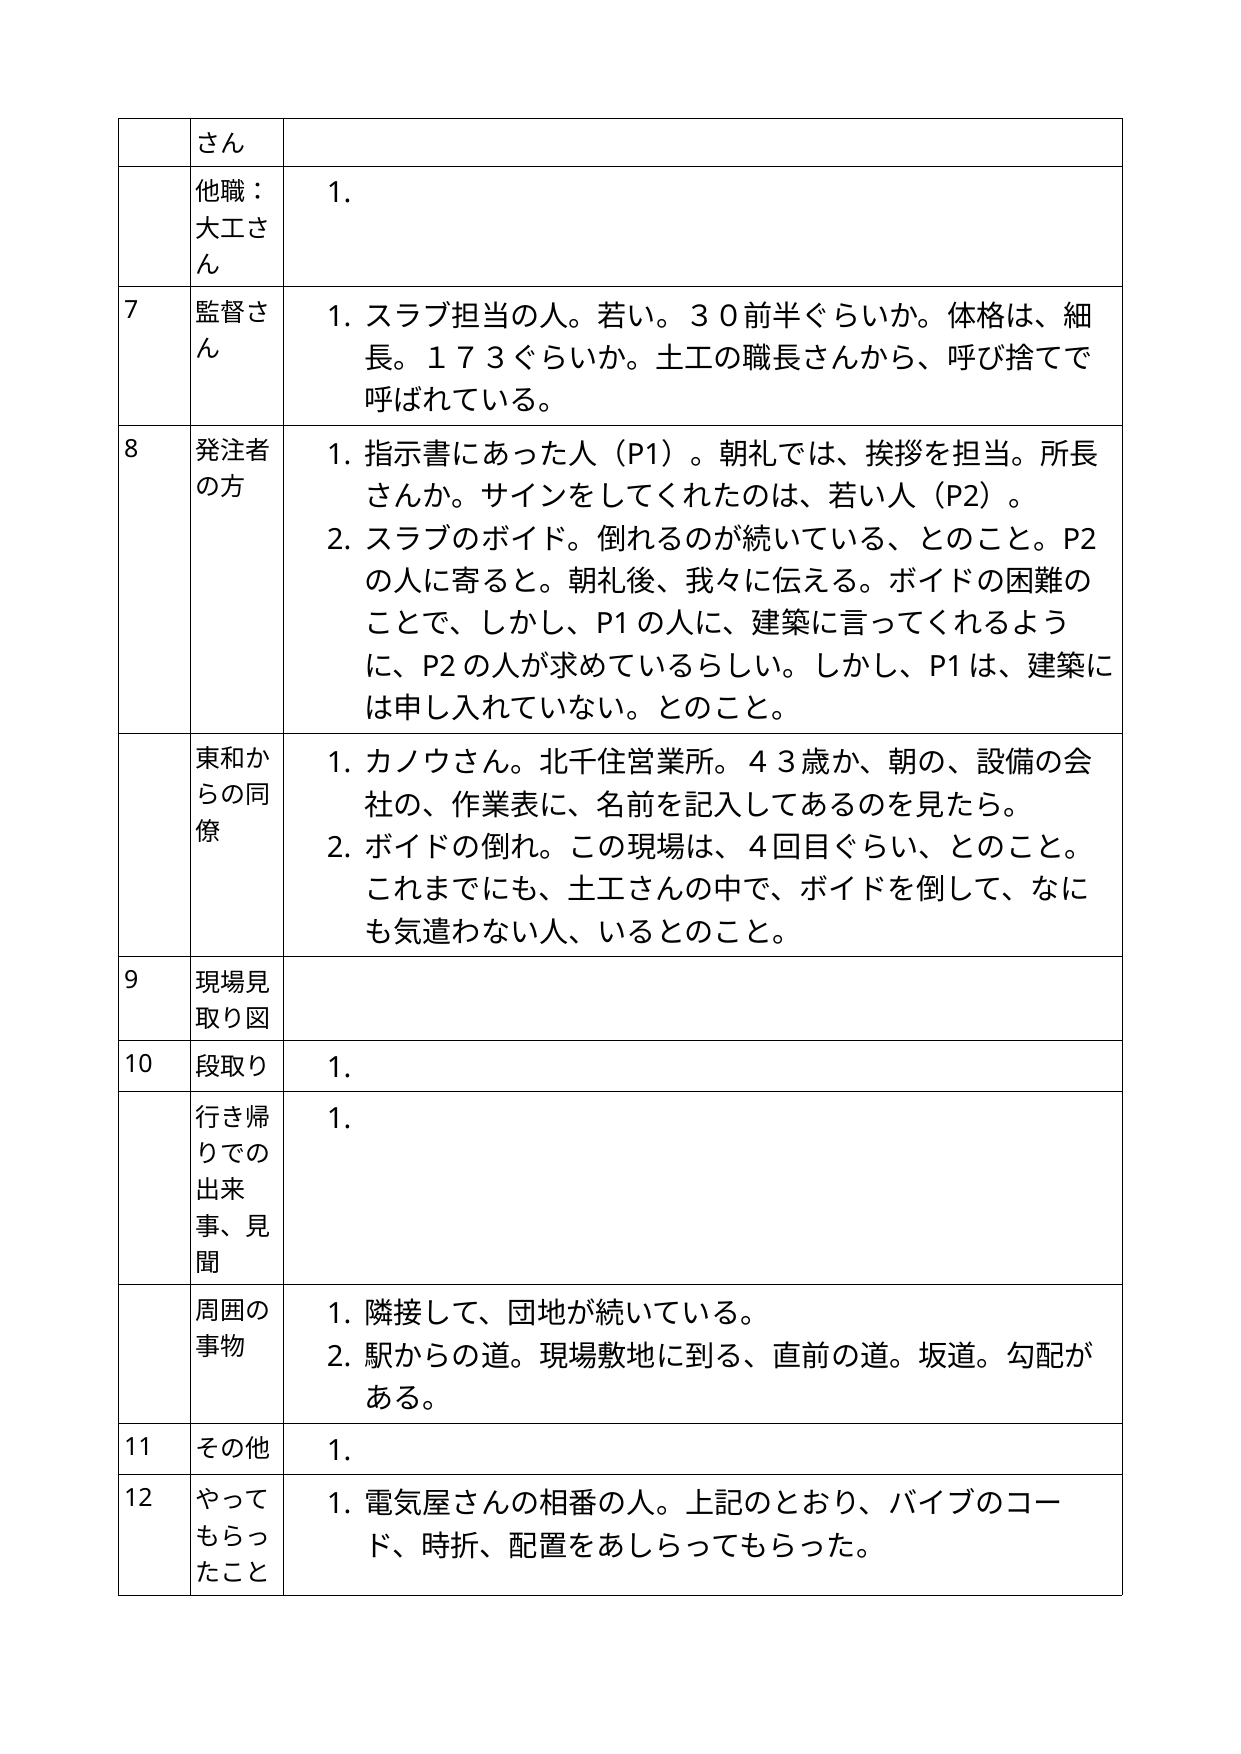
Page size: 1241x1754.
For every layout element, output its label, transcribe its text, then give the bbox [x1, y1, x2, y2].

table_cell やってもらったこと [191, 1475, 283, 1594]
table_cell 段取り [191, 1041, 283, 1091]
table_cell 9 [119, 957, 190, 1040]
table_cell [119, 1285, 190, 1423]
table_cell [119, 167, 190, 286]
table_cell その他 [191, 1424, 283, 1474]
table_cell [284, 119, 1122, 166]
table_cell 行き帰りでの出来事、見聞 [191, 1092, 283, 1284]
table_cell カノウさん。北千住営業所。４３歳か、朝の、設備の会社の、作業表に、名前を記入してあるのを見たら。 ボイドの倒れ。この現場は、４回目ぐらい、とのこと。これまでにも、土工さんの中で、ボイドを倒して、なにも気遣わない人、いるとのこと。 [284, 734, 1122, 956]
table_cell 隣接して、団地が続いている。 駅からの道。現場敷地に到る、直前の道。坂道。勾配がある。 [284, 1285, 1122, 1423]
table_cell 8 [119, 426, 190, 733]
table_cell [284, 167, 1122, 286]
table_cell スラブ担当の人。若い。３０前半ぐらいか。体格は、細長。１７３ぐらいか。土工の職長さんから、呼び捨てで呼ばれている。 [284, 287, 1122, 425]
table_cell 東和からの同僚 [191, 734, 283, 956]
table_cell 12 [119, 1475, 190, 1594]
table_cell 他職：大工さん [191, 167, 283, 286]
table_cell [284, 1424, 1122, 1474]
table_cell [119, 119, 190, 166]
table_cell 11 [119, 1424, 190, 1474]
table_cell 周囲の事物 [191, 1285, 283, 1423]
table_cell 電気屋さんの相番の人。上記のとおり、バイブのコード、時折、配置をあしらってもらった。 [284, 1475, 1122, 1594]
table_cell 指示書にあった人（P1）。朝礼では、挨拶を担当。所長さんか。サインをしてくれたのは、若い人（P2）。 スラブのボイド。倒れるのが続いている、とのこと。P2の人に寄ると。朝礼後、我々に伝える。ボイドの困難のことで、しかし、P1の人に、建築に言ってくれるように、P2の人が求めているらしい。しかし、P1は、建築には申し入れていない。とのこと。 [284, 426, 1122, 733]
table_cell [119, 1092, 190, 1284]
table_cell 発注者の方 [191, 426, 283, 733]
table_cell [284, 957, 1122, 1040]
table_cell 7 [119, 287, 190, 425]
table_cell 現場見取り図 [191, 957, 283, 1040]
table_cell 10 [119, 1041, 190, 1091]
table_cell さん [191, 119, 283, 166]
table_cell [284, 1092, 1122, 1284]
table_cell [119, 734, 190, 956]
table_cell 監督さん [191, 287, 283, 425]
table_cell [284, 1041, 1122, 1091]
